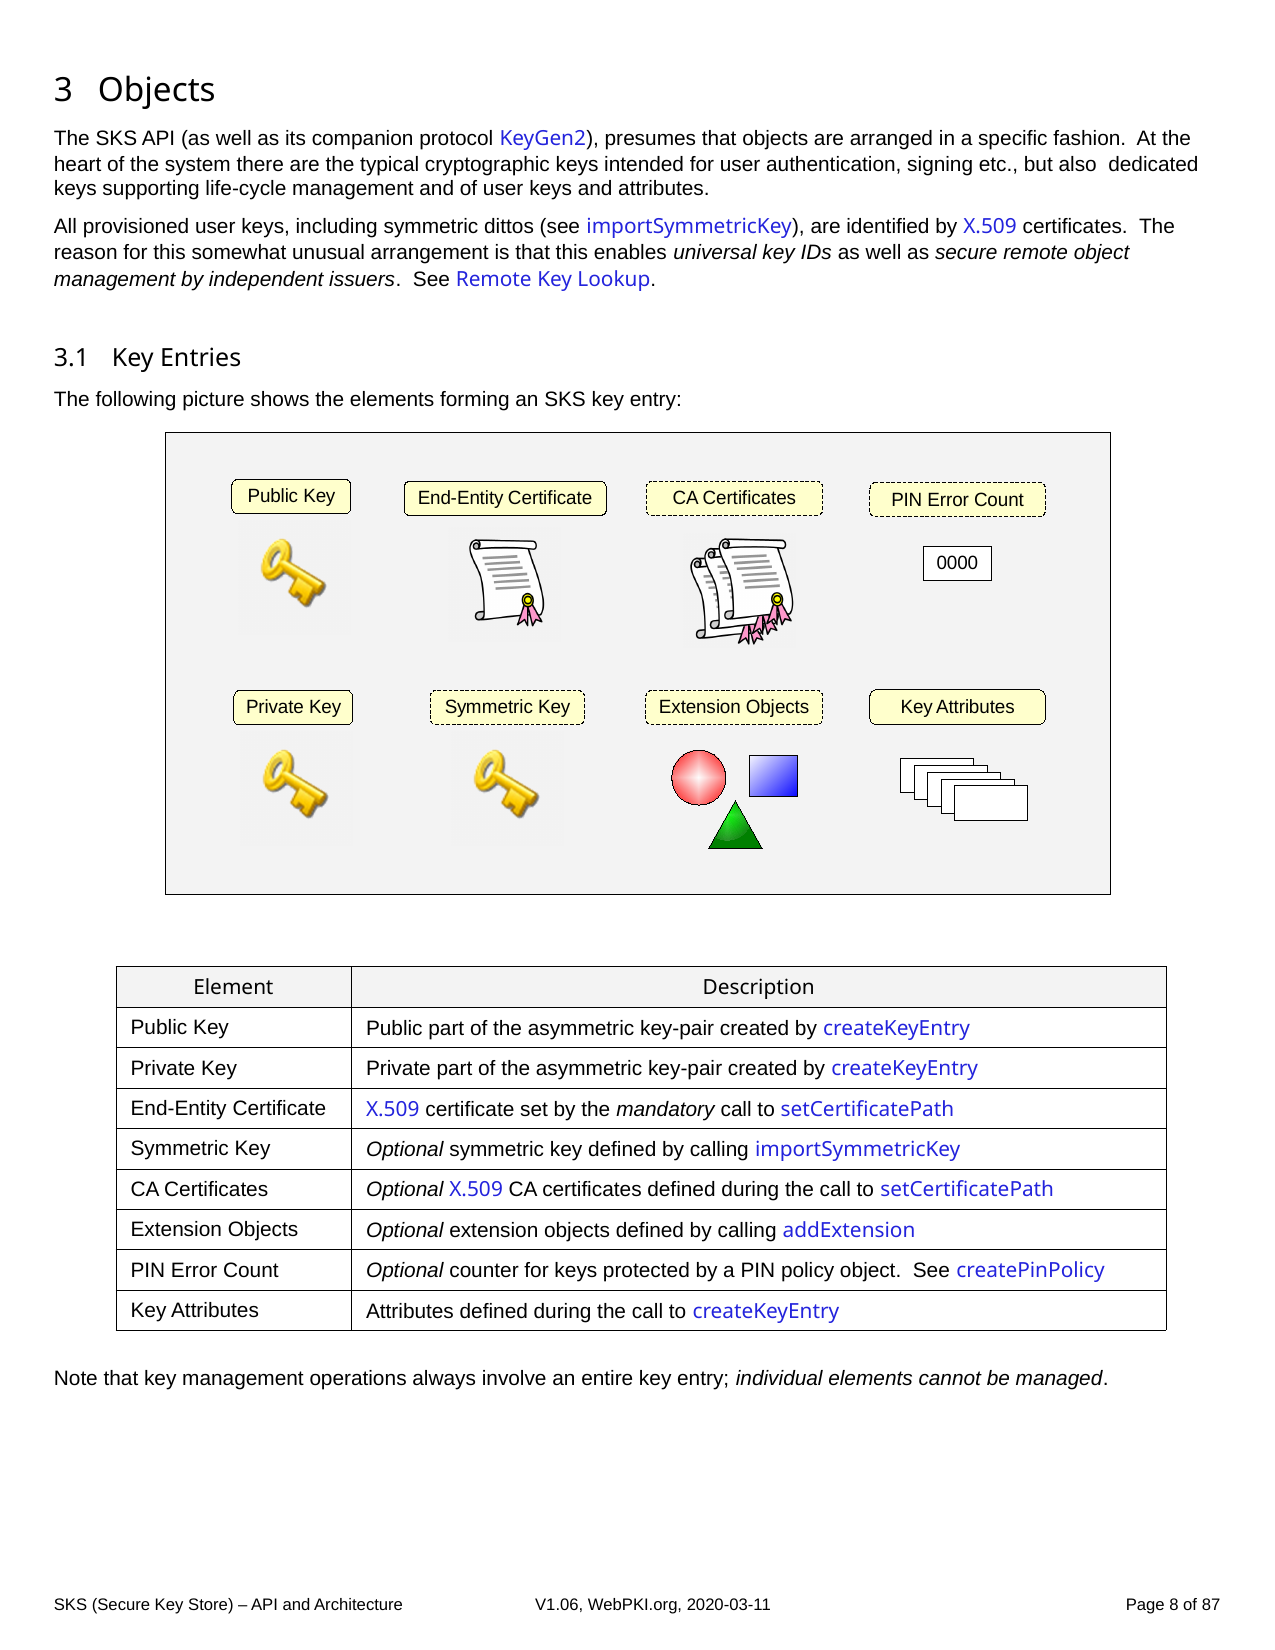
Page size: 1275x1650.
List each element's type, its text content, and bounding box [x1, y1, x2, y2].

table_cell Optional counter for keys protected by a PIN policy object. See createPinPolicy [352, 1250, 1166, 1290]
table_cell Optional symmetric key defined by calling importSymmetricKey [352, 1129, 1166, 1168]
table_cell Private Key [117, 1048, 351, 1088]
text The following picture shows the elements forming an SKS key entry: [54, 386, 1221, 918]
table_cell Attributes defined during the call to createKeyEntry [352, 1291, 1166, 1330]
table_cell Extension Objects [117, 1210, 351, 1249]
table_header Element [117, 967, 351, 1007]
table_cell End‑Entity Certificate [117, 1089, 351, 1128]
table_cell Optional X.509 CA certificates defined during the call to setCertificatePath [352, 1170, 1166, 1209]
text Note that key management operations always involve an entire key entry; individual elements cannot be managed. [54, 1366, 1221, 1390]
table_cell X.509 certificate set by the mandatory call to setCertificatePath [352, 1089, 1166, 1128]
table_cell Public Key [117, 1008, 351, 1047]
table_header Description [352, 967, 1166, 1007]
table_cell Private part of the asymmetric key-pair created by createKeyEntry [352, 1048, 1166, 1088]
text All provisioned user keys, including symmetric dittos (see importSymmetricKey), are identified by X.509 certificates. The reason for this somewhat unusual arrangement is that this enables universal key IDs as well as secure remote object management by independent issuers. See Remote Key Lookup. [54, 212, 1221, 292]
table_cell Symmetric Key [117, 1129, 351, 1168]
table_cell PIN Error Count [117, 1250, 351, 1290]
table_cell CA Certificates [117, 1170, 351, 1209]
subtitle Objects [54, 66, 1221, 111]
text The SKS API (as well as its companion protocol KeyGen2), presumes that objects are arranged in a specific fashion. At the heart of the system there are the typical cryptographic keys intended for user authentication, signing etc., but also dedicated keys supporting life-cycle management and of user keys and attributes. [54, 123, 1221, 200]
subtitle Key Entries [54, 340, 1221, 374]
table_cell Optional extension objects defined by calling addExtension [352, 1210, 1166, 1249]
table_cell Public part of the asymmetric key-pair created by createKeyEntry [352, 1008, 1166, 1047]
table_cell Key Attributes [117, 1291, 351, 1330]
